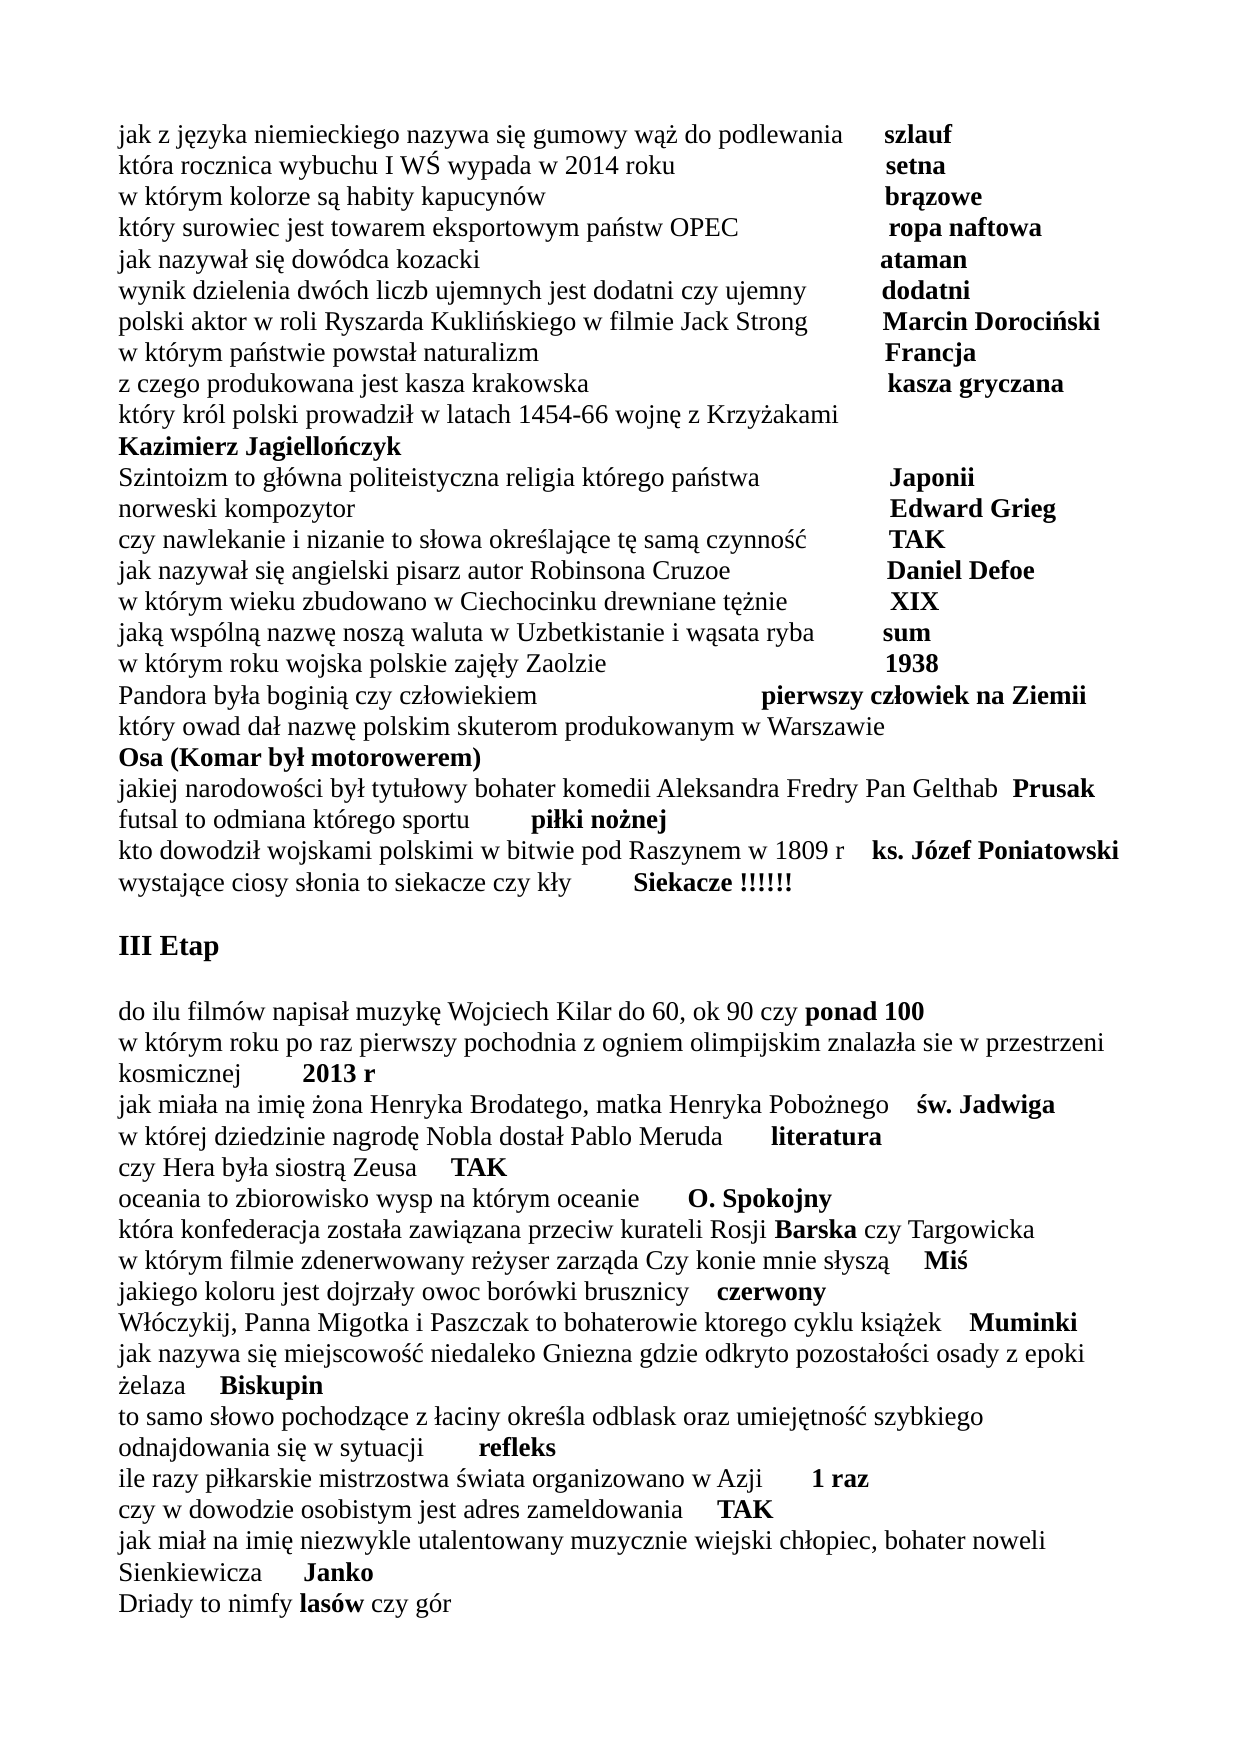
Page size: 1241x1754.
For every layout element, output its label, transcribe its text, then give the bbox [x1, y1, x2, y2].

text III Etap [118, 928, 1122, 961]
text jak miał na imię niezwykle utalentowany muzycznie wiejski chłopiec, bohater noweli Sienkiewicza Janko [118, 1524, 1122, 1587]
text polski aktor w roli Ryszarda Kuklińskiego w filmie Jack Strong Marcin Dorociński [118, 305, 1122, 336]
text jak nazywa się miejscowość niedaleko Gniezna gdzie odkryto pozostałości osady z epoki żelaza Biskupin [118, 1338, 1122, 1400]
text norweski kompozytor Edward Grieg [118, 492, 1122, 523]
text jaką wspólną nazwę noszą waluta w Uzbetkistanie i wąsata ryba sum [118, 616, 1122, 648]
text Pandora była boginią czy człowiekiem pierwszy człowiek na Ziemii [118, 679, 1122, 710]
text jak nazywał się angielski pisarz autor Robinsona Cruzoe Daniel Defoe [118, 554, 1122, 585]
text czy w dowodzie osobistym jest adres zameldowania TAK [118, 1493, 1122, 1524]
text to samo słowo pochodzące z łaciny określa odblask oraz umiejętność szybkiego odnajdowania się w sytuacji refleks [118, 1400, 1122, 1462]
text czy nawlekanie i nizanie to słowa określające tę samą czynność TAK [118, 523, 1122, 554]
text futsal to odmiana którego sportu piłki nożnej [118, 803, 1122, 834]
text w której dziedzinie nagrodę Nobla dostał Pablo Meruda literatura [118, 1119, 1122, 1151]
text który owad dał nazwę polskim skuterom produkowanym w Warszawie [118, 710, 1122, 741]
text Szintoizm to główna politeistyczna religia którego państwa Japonii [118, 461, 1122, 492]
text kto dowodził wojskami polskimi w bitwie pod Raszynem w 1809 r ks. Józef Poniatowski [118, 834, 1122, 866]
text ile razy piłkarskie mistrzostwa świata organizowano w Azji 1 raz [118, 1462, 1122, 1493]
text w którym państwie powstał naturalizm Francja [118, 336, 1122, 367]
text który król polski prowadził w latach 1454-66 wojnę z Krzyżakami [118, 398, 1122, 429]
text w którym kolorze są habity kapucynów brązowe [118, 180, 1122, 212]
text Kazimierz Jagiellończyk [118, 429, 1122, 461]
text jak z języka niemieckiego nazywa się gumowy wąż do podlewania szlauf [118, 118, 1122, 149]
text w którym filmie zdenerwowany reżyser zarząda Czy konie mnie słyszą Miś [118, 1244, 1122, 1275]
text który surowiec jest towarem eksportowym państw OPEC ropa naftowa [118, 212, 1122, 243]
text jak miała na imię żona Henryka Brodatego, matka Henryka Pobożnego św. Jadwiga [118, 1088, 1122, 1119]
text z czego produkowana jest kasza krakowska kasza gryczana [118, 367, 1122, 398]
text czy Hera była siostrą Zeusa TAK [118, 1151, 1122, 1182]
text jak nazywał się dowódca kozacki ataman [118, 243, 1122, 274]
text która rocznica wybuchu I WŚ wypada w 2014 roku setna [118, 149, 1122, 180]
text Osa (Komar był motorowerem) [118, 741, 1122, 772]
text jakiego koloru jest dojrzały owoc borówki brusznicy czerwony [118, 1275, 1122, 1306]
text Włóczykij, Panna Migotka i Paszczak to bohaterowie ktorego cyklu książek Muminki [118, 1306, 1122, 1338]
text w którym roku wojska polskie zajęły Zaolzie 1938 [118, 648, 1122, 679]
text wystające ciosy słonia to siekacze czy kły Siekacze !!!!!! [118, 866, 1122, 897]
text która konfederacja została zawiązana przeciw kurateli Rosji Barska czy Targowicka [118, 1213, 1122, 1244]
text Driady to nimfy lasów czy gór [118, 1587, 1122, 1618]
text wynik dzielenia dwóch liczb ujemnych jest dodatni czy ujemny dodatni [118, 274, 1122, 305]
text w którym wieku zbudowano w Ciechocinku drewniane tężnie XIX [118, 585, 1122, 616]
text do ilu filmów napisał muzykę Wojciech Kilar do 60, ok 90 czy ponad 100 [118, 995, 1122, 1026]
text w którym roku po raz pierwszy pochodnia z ogniem olimpijskim znalazła sie w przestrzeni kosmicznej 2013 r [118, 1026, 1122, 1088]
text jakiej narodowości był tytułowy bohater komedii Aleksandra Fredry Pan Gelthab Prusak [118, 772, 1122, 803]
text oceania to zbiorowisko wysp na którym oceanie O. Spokojny [118, 1182, 1122, 1213]
